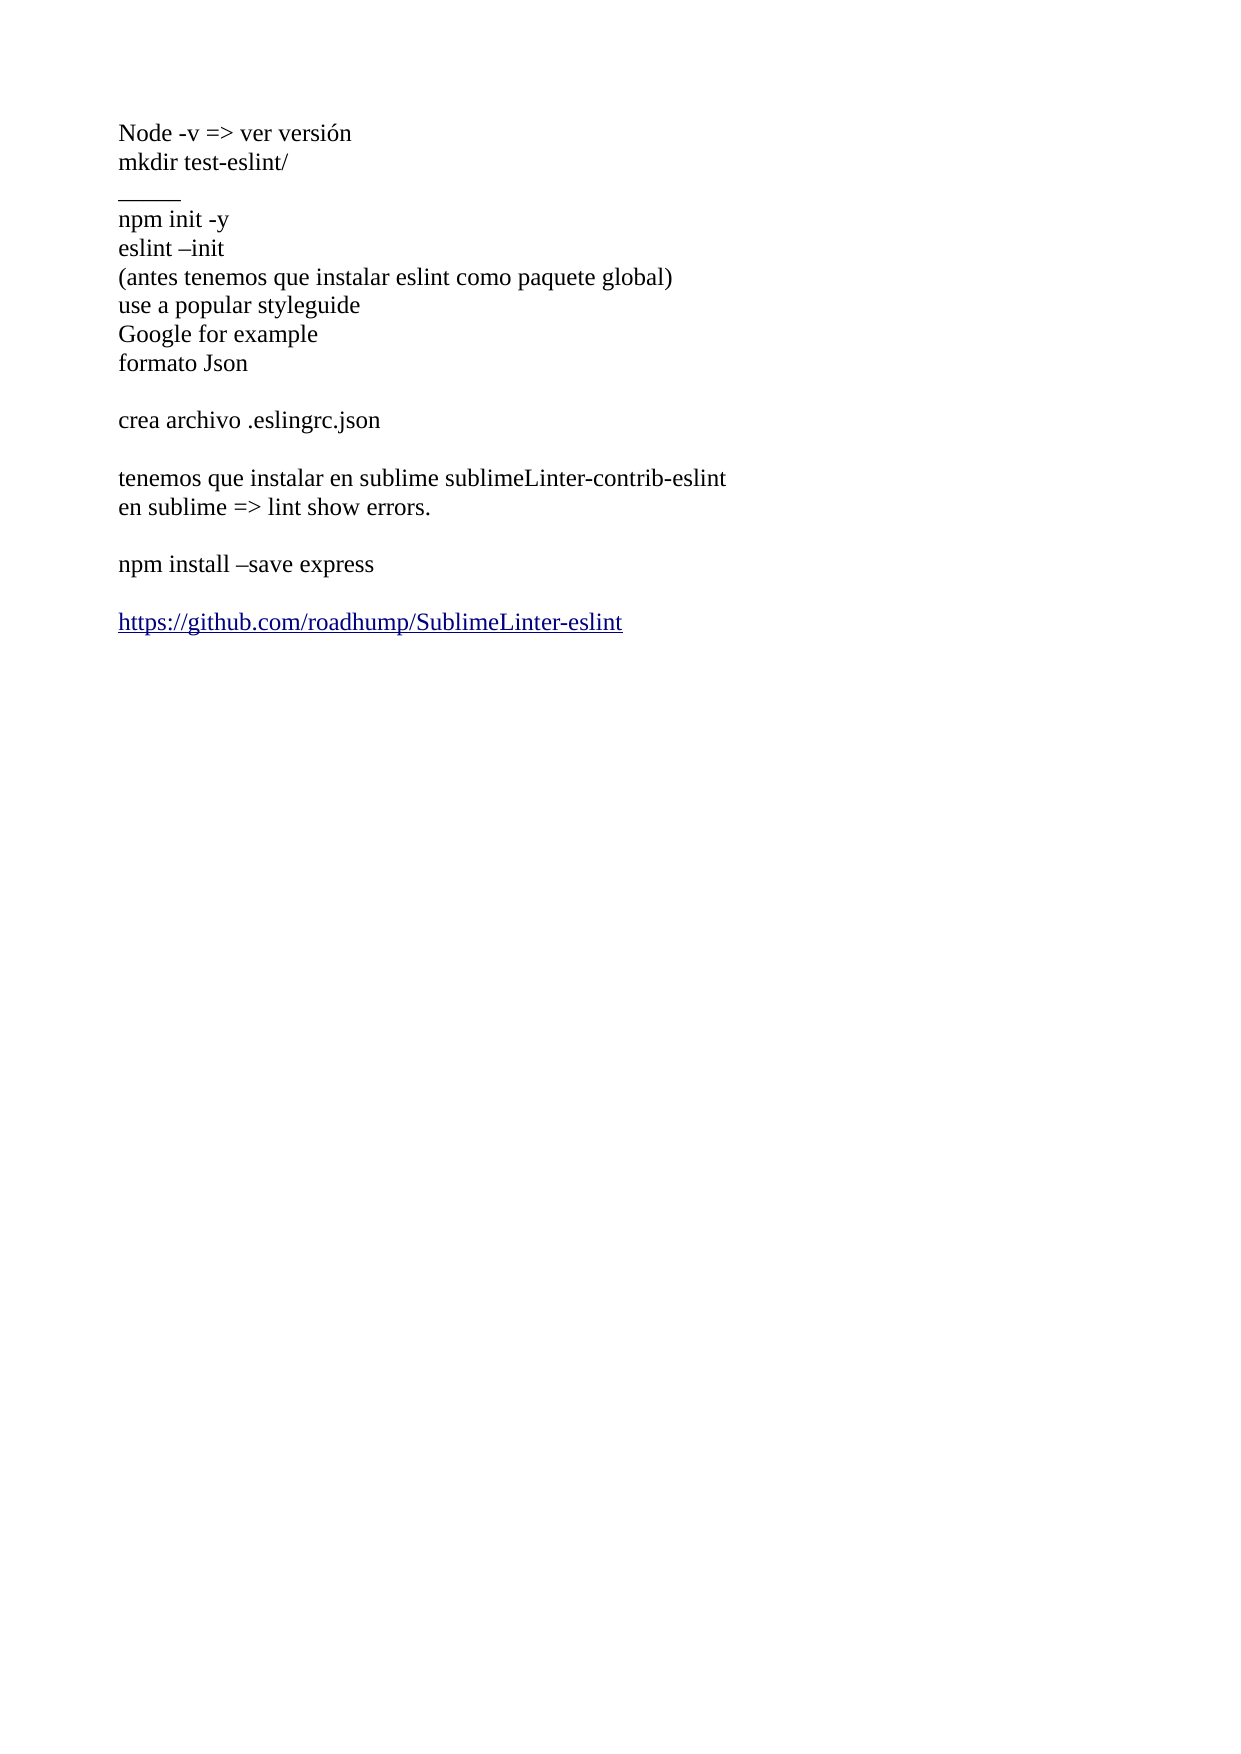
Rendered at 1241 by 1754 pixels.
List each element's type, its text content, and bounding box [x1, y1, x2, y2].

text Node -v => ver versión [118, 118, 1122, 147]
text https://github.com/roadhump/SublimeLinter-eslint [118, 607, 1122, 636]
text mkdir test-eslint/ [118, 147, 1122, 176]
text crea archivo .eslingrc.json [118, 406, 1122, 434]
text npm init -y [118, 204, 1122, 233]
text formato Json [118, 348, 1122, 377]
text tenemos que instalar en sublime sublimeLinter-contrib-eslint [118, 463, 1122, 492]
text use a popular styleguide [118, 291, 1122, 319]
text eslint –init [118, 233, 1122, 262]
text en sublime => lint show errors. [118, 492, 1122, 521]
text npm install –save express [118, 549, 1122, 578]
text (antes tenemos que instalar eslint como paquete global) [118, 262, 1122, 291]
text Google for example [118, 319, 1122, 348]
text _____ [118, 176, 1122, 204]
